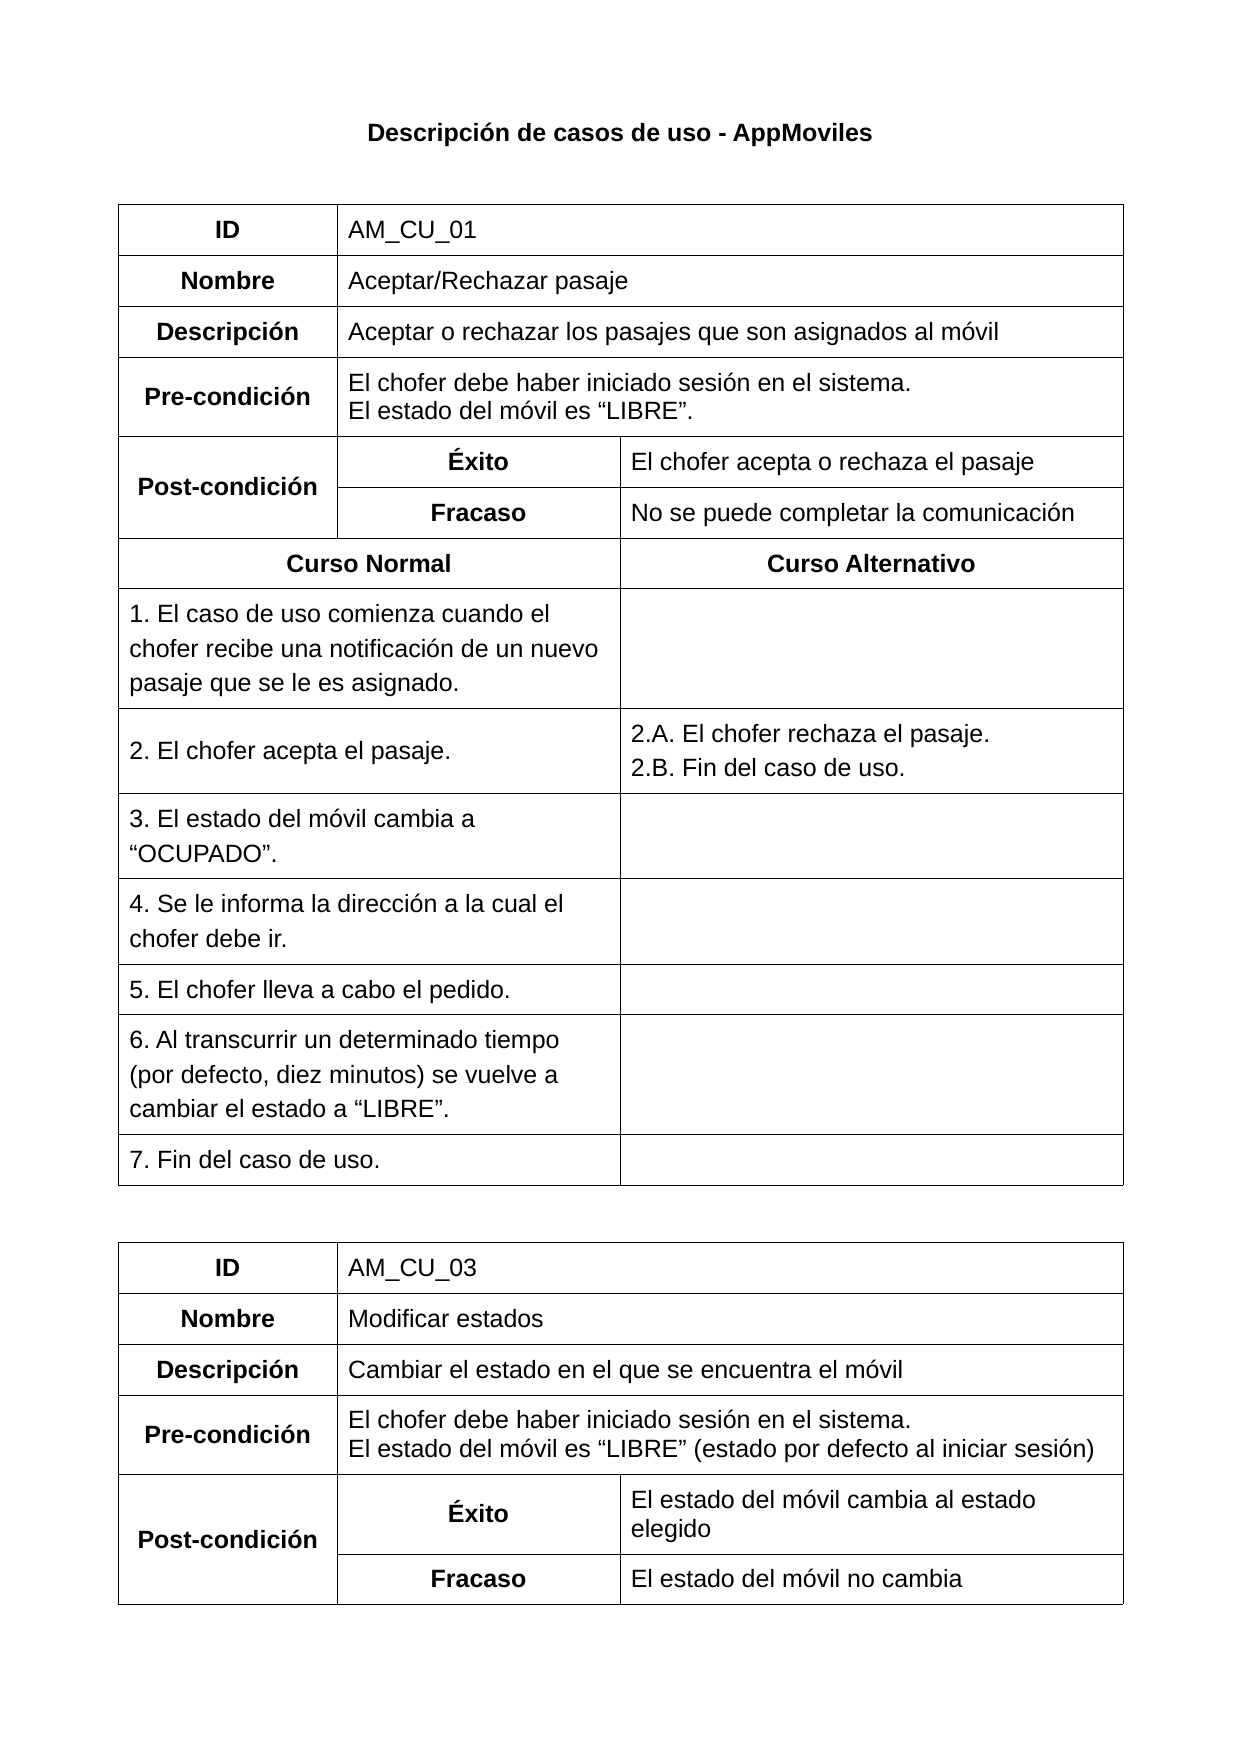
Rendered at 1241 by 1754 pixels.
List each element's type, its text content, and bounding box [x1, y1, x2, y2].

table_cell Post-condición [119, 1475, 337, 1604]
table_cell Éxito [338, 1475, 620, 1553]
table_cell Aceptar/Rechazar pasaje [338, 256, 1123, 306]
table_cell [621, 794, 1123, 878]
table_cell El chofer debe haber iniciado sesión en el sistema. El estado del móvil es “LIBRE” (estado por defecto al iniciar sesión) [338, 1396, 1123, 1474]
table_cell 7. Fin del caso de uso. [119, 1135, 620, 1185]
table_cell 2.A. El chofer rechaza el pasaje. 2.B. Fin del caso de uso. [621, 709, 1123, 793]
table_header AM_CU_01 [338, 205, 1123, 255]
table_cell [621, 1015, 1123, 1134]
text Descripción de casos de uso - AppMoviles [118, 118, 1122, 147]
table_cell Fracaso [338, 1555, 620, 1604]
table_cell Pre-condición [119, 358, 337, 436]
table_cell Curso Alternativo [621, 539, 1123, 588]
table_cell 1. El caso de uso comienza cuando el chofer recibe una notificación de un nuevo pasaje que se le es asignado. [119, 589, 620, 708]
table_cell El chofer debe haber iniciado sesión en el sistema. El estado del móvil es “LIBRE”. [338, 358, 1123, 436]
table_cell Fracaso [338, 488, 620, 537]
table_cell 2. El chofer acepta el pasaje. [119, 709, 620, 793]
table_cell 5. El chofer lleva a cabo el pedido. [119, 965, 620, 1014]
table_cell El chofer acepta o rechaza el pasaje [621, 437, 1123, 487]
table_cell Curso Normal [119, 539, 620, 588]
table_cell Pre-condición [119, 1396, 337, 1474]
table_cell No se puede completar la comunicación [621, 488, 1123, 537]
table_cell Cambiar el estado en el que se encuentra el móvil [338, 1345, 1123, 1394]
table_header ID [119, 1243, 337, 1293]
table_cell El estado del móvil no cambia [621, 1555, 1123, 1604]
table_cell Descripción [119, 307, 337, 357]
table_cell [621, 879, 1123, 963]
table_cell Aceptar o rechazar los pasajes que son asignados al móvil [338, 307, 1123, 357]
table_header ID [119, 205, 337, 255]
table_cell 4. Se le informa la dirección a la cual el chofer debe ir. [119, 879, 620, 963]
table_cell 3. El estado del móvil cambia a “OCUPADO”. [119, 794, 620, 878]
table_cell [621, 589, 1123, 708]
table_cell Descripción [119, 1345, 337, 1394]
table_cell [621, 965, 1123, 1014]
table_cell [621, 1135, 1123, 1185]
table_cell Nombre [119, 1294, 337, 1344]
table_cell Nombre [119, 256, 337, 306]
table_cell Éxito [338, 437, 620, 487]
table_header AM_CU_03 [338, 1243, 1123, 1293]
table_cell El estado del móvil cambia al estado elegido [621, 1475, 1123, 1553]
table_cell Post-condición [119, 437, 337, 537]
table_cell Modificar estados [338, 1294, 1123, 1344]
table_cell 6. Al transcurrir un determinado tiempo (por defecto, diez minutos) se vuelve a cambiar el estado a “LIBRE”. [119, 1015, 620, 1134]
